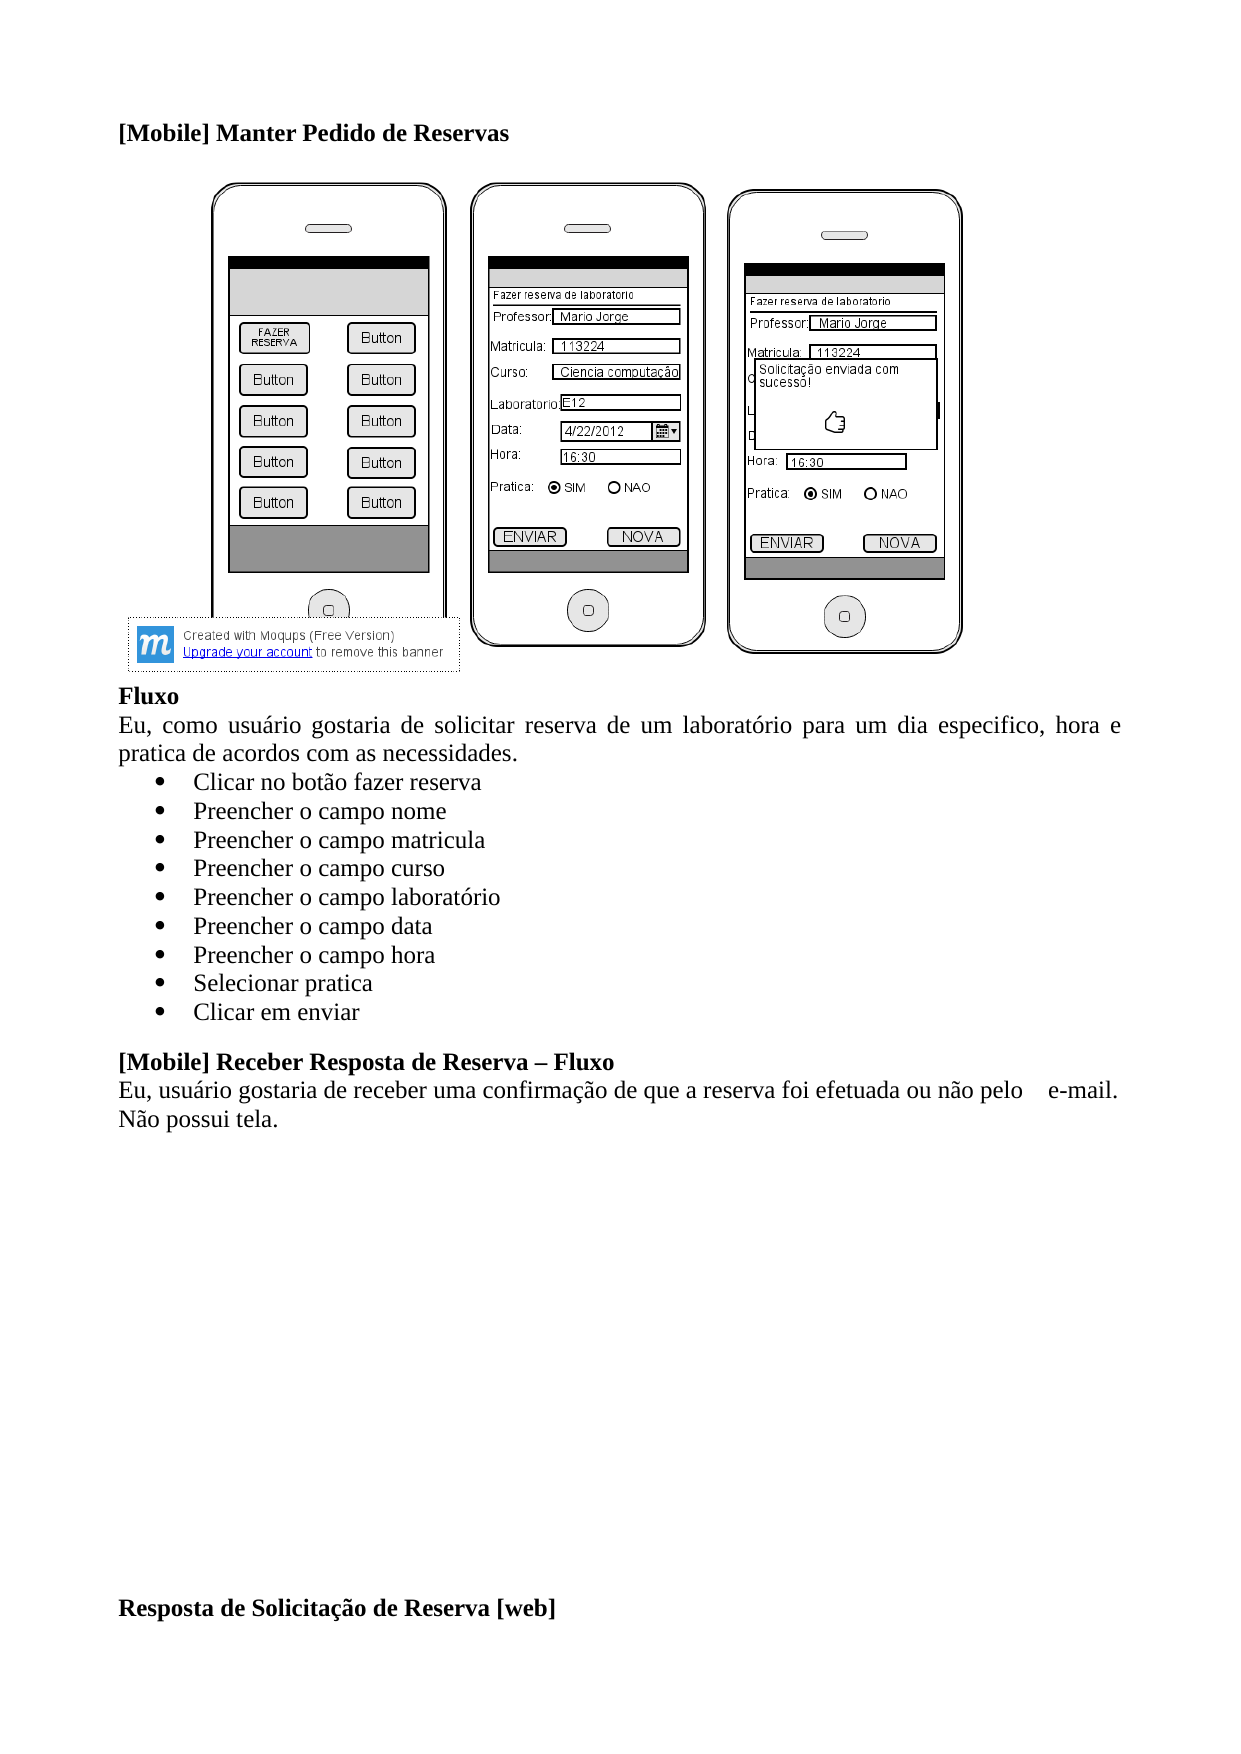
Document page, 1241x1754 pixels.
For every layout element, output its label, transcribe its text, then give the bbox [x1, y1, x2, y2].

text Fluxo [118, 681, 1122, 710]
text [Mobile] Receber Resposta de Reserva – Fluxo [118, 1047, 1122, 1076]
list Selecionar pratica [156, 968, 1122, 997]
list Preencher o campo laboratório [156, 882, 1122, 911]
list Preencher o campo curso [156, 853, 1122, 882]
list Clicar no botão fazer reserva [156, 767, 1122, 796]
list Clicar em enviar [156, 997, 1122, 1026]
text Eu, como usuário gostaria de solicitar reserva de um laboratório para um dia especifico, hora e pratica de acordos com as necessidades. [118, 710, 1122, 767]
list Preencher o campo data [156, 911, 1122, 940]
text Resposta de Solicitação de Reserva [web] [118, 1593, 1122, 1622]
text [Mobile] Manter Pedido de Reservas [118, 118, 1122, 147]
text Eu, usuário gostaria de receber uma confirmação de que a reserva foi efetuada ou não pelo e-mail. [118, 1076, 1122, 1104]
text Não possui tela. [118, 1104, 1122, 1133]
picture [118, 146, 1004, 681]
list Preencher o campo nome [156, 796, 1122, 825]
list Preencher o campo hora [156, 940, 1122, 968]
list Preencher o campo matricula [156, 825, 1122, 853]
